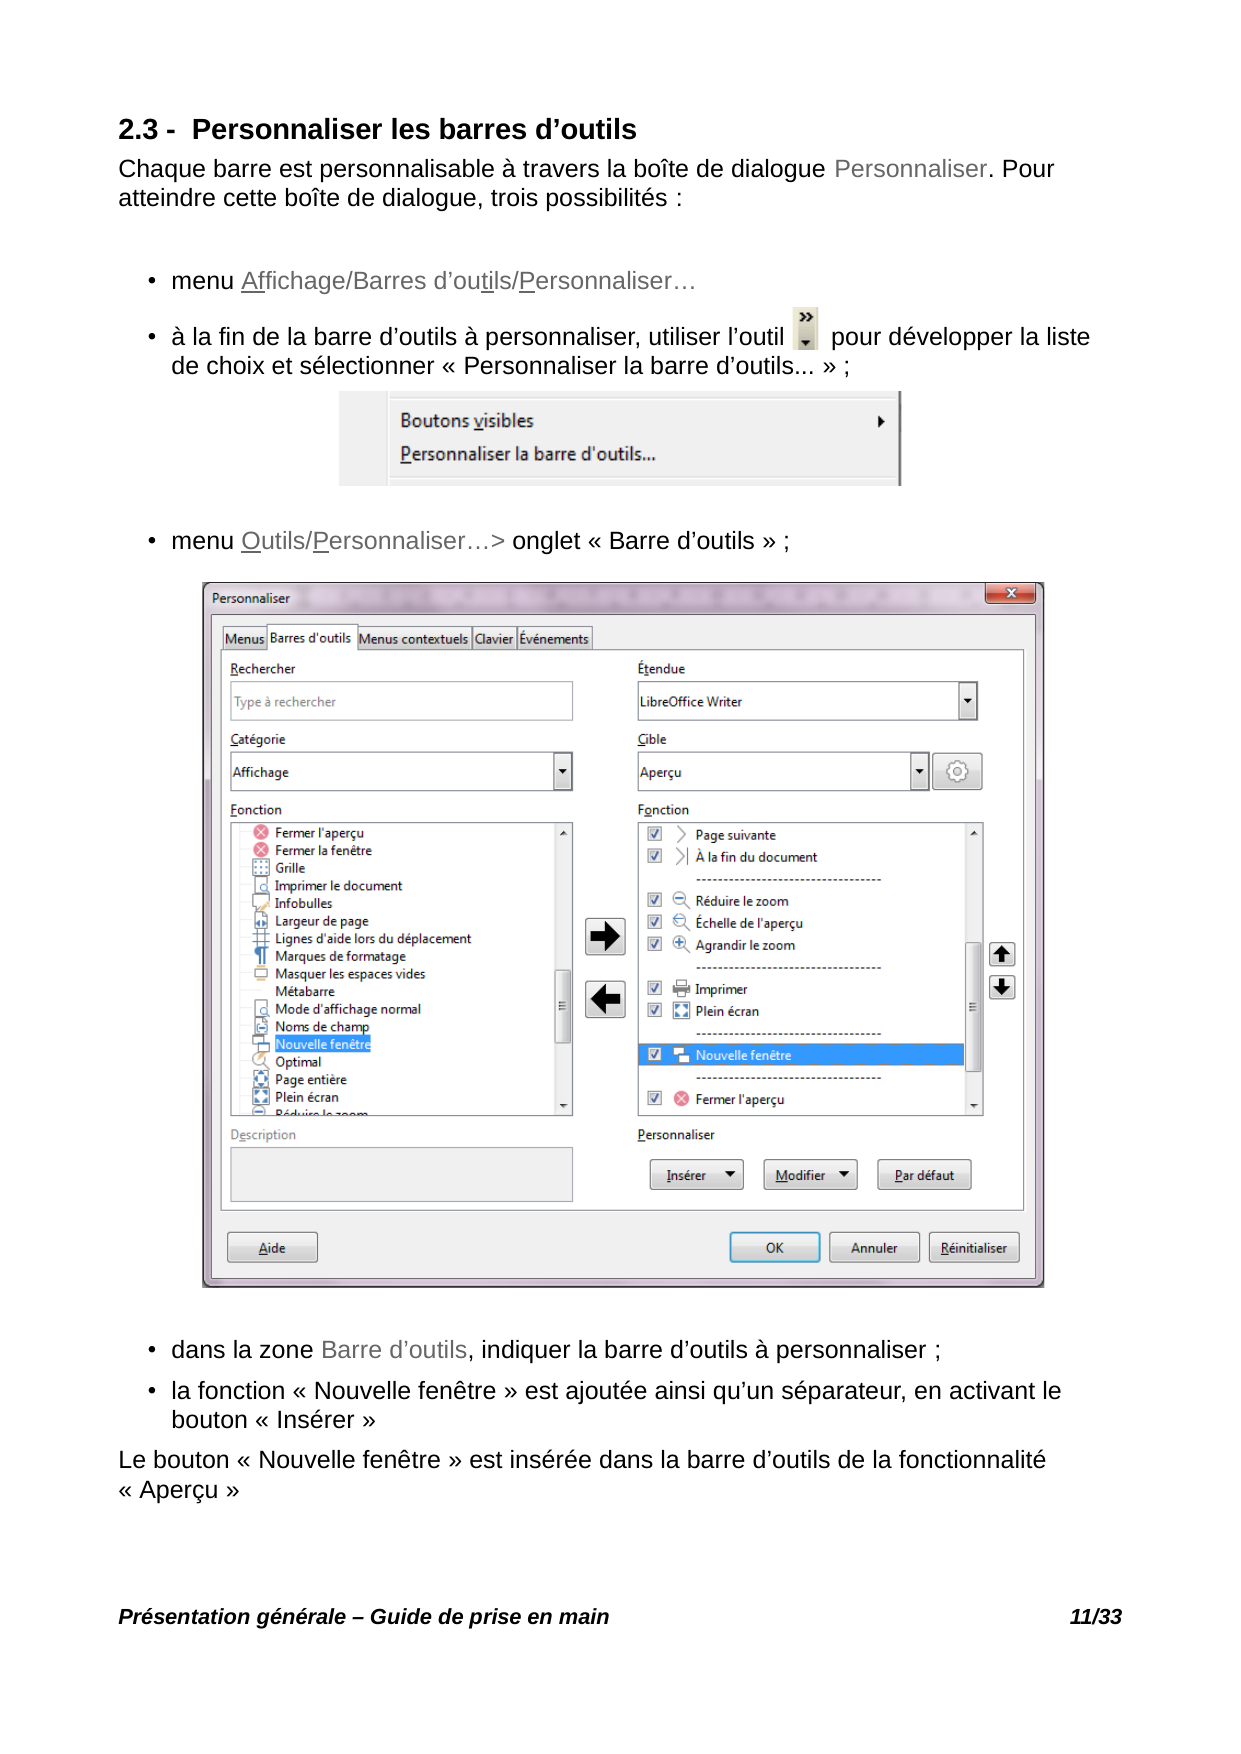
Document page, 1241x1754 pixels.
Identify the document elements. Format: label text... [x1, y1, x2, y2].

picture [202, 582, 1045, 1288]
list la fonction « Nouvelle fenêtre » est ajoutée ainsi qu’un séparateur, en activant le bouton « Insérer » [148, 1376, 1122, 1434]
subtitle Personnaliser les barres d’outils [118, 112, 1122, 146]
list menu Outils/Personnaliser…> onglet « Barre d’outils » ; [148, 526, 1122, 555]
list dans la zone Barre d’outils, indiquer la barre d’outils à personnaliser ; [148, 1335, 1122, 1364]
text Le bouton « Nouvelle fenêtre » est insérée dans la barre d’outils de la fonctionnalité « Aperçu » [118, 1445, 1122, 1503]
list menu Affichage/Barres d’outils/Personnaliser… [148, 266, 1122, 295]
list à la fin de la barre d’outils à personnaliser, utiliser l’outil pour développer la liste de choix et sélectionner « Personnaliser la barre d’outils... » ; [148, 307, 1122, 380]
text Chaque barre est personnalisable à travers la boîte de dialogue Personnaliser. Pour atteindre cette boîte de dialogue, trois possibilités : [118, 154, 1122, 212]
picture [338, 391, 902, 486]
